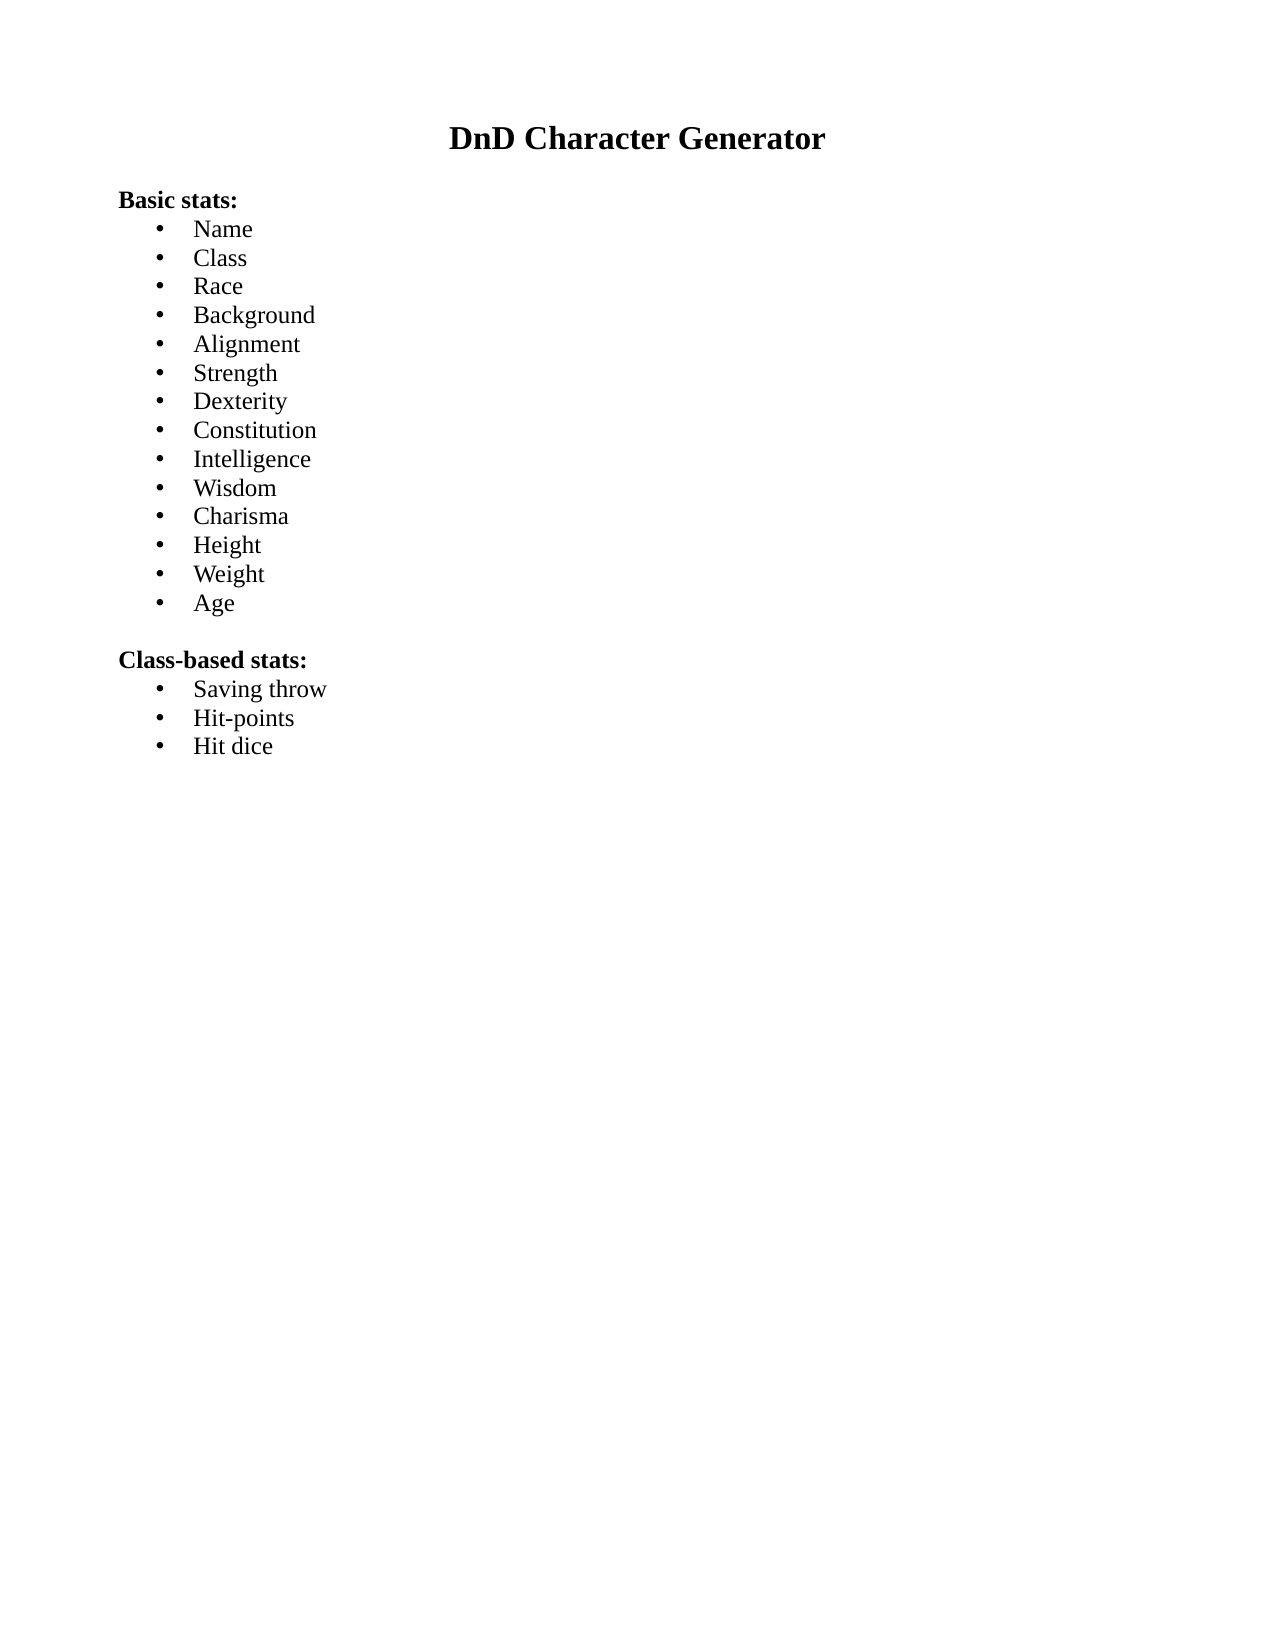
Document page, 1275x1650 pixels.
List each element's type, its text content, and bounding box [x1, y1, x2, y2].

text DnD Character Generator [118, 118, 1157, 156]
list Age [156, 588, 1157, 645]
list Name [156, 214, 1157, 243]
list Weight [156, 559, 1157, 588]
list Race [156, 271, 1157, 300]
list Background [156, 300, 1157, 329]
list Hit dice [156, 731, 1157, 760]
text Class-based stats: [118, 645, 1157, 674]
list Saving throw [156, 674, 1157, 703]
list Charisma [156, 501, 1157, 530]
list Wisdom [156, 473, 1157, 501]
list Constitution [156, 415, 1157, 444]
list Alignment [156, 329, 1157, 358]
list Intelligence [156, 444, 1157, 473]
list Strength [156, 358, 1157, 386]
list Class [156, 243, 1157, 271]
list Hit-points [156, 703, 1157, 731]
list Dexterity [156, 386, 1157, 415]
text Basic stats: [118, 185, 1157, 214]
list Height [156, 530, 1157, 559]
